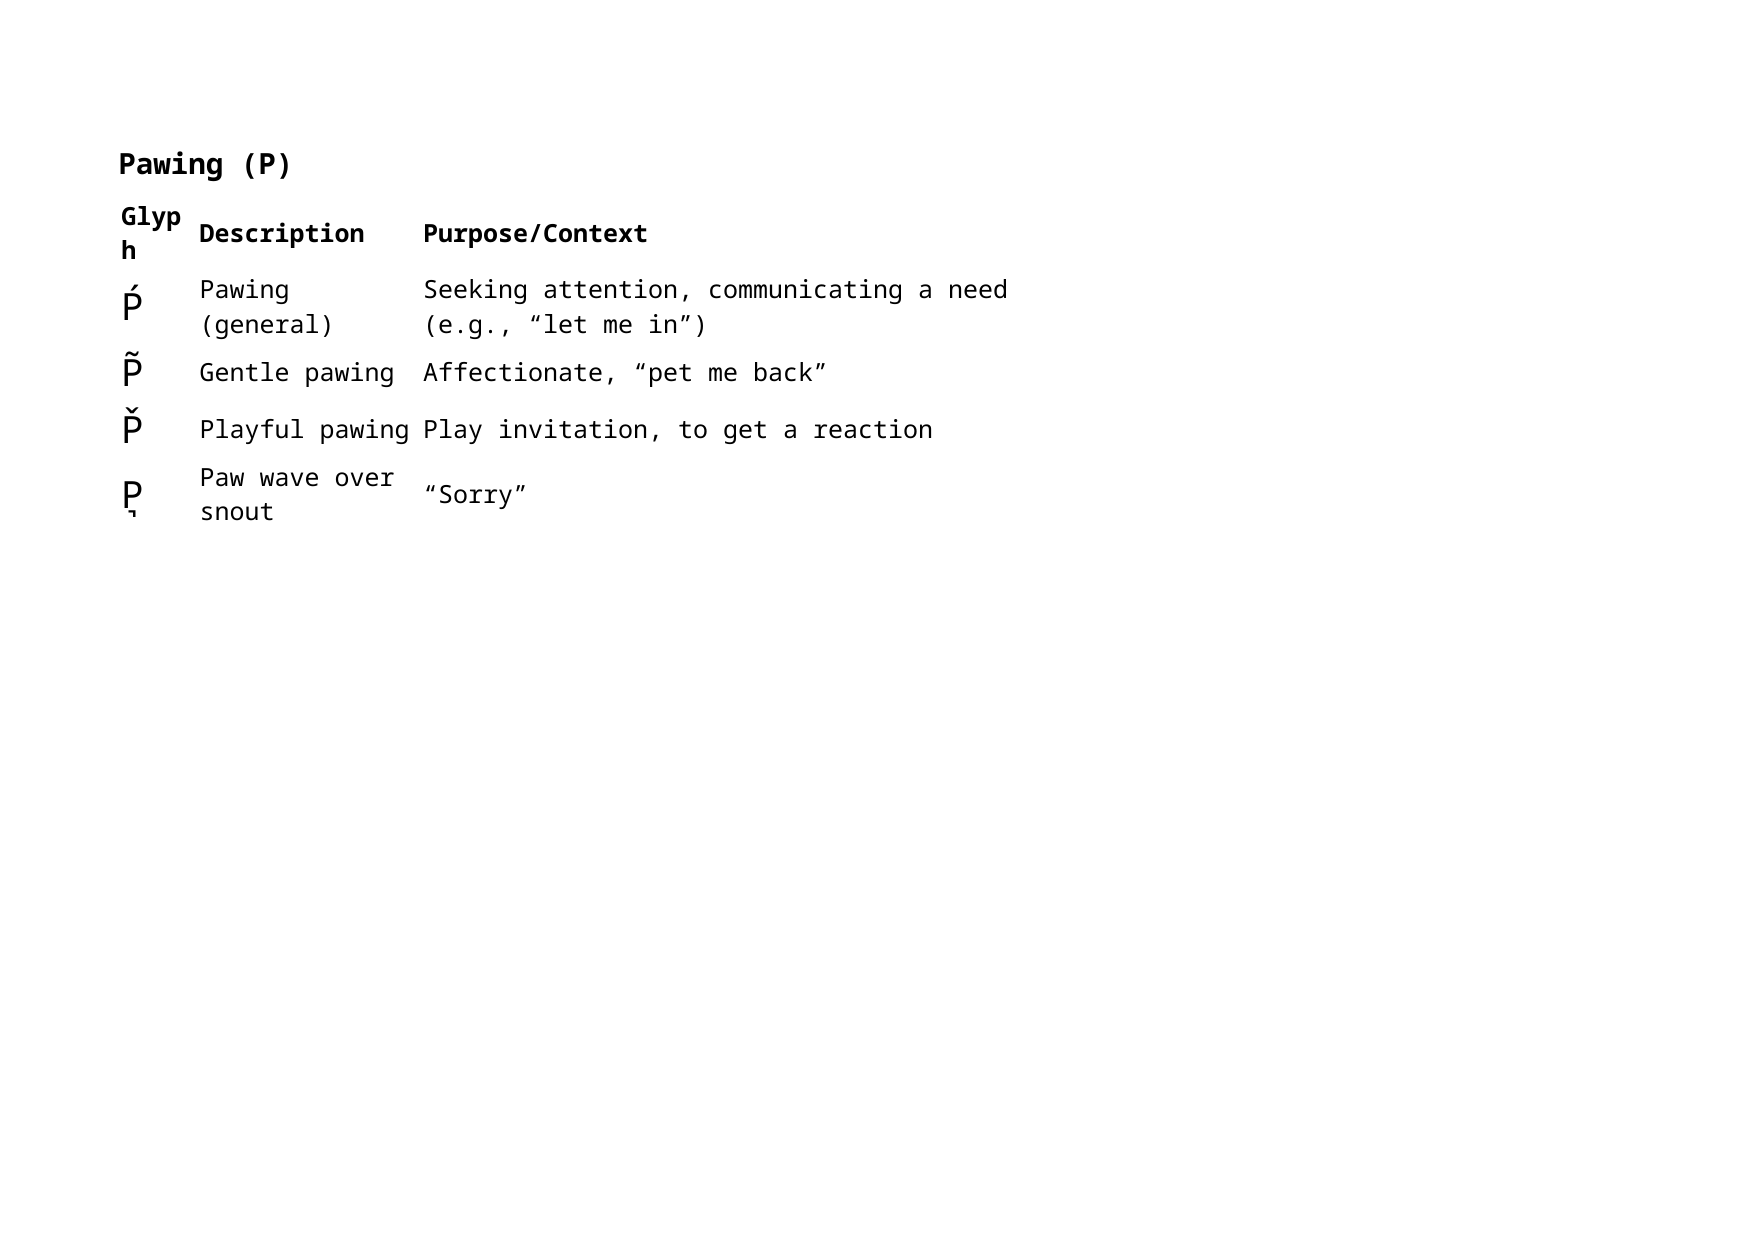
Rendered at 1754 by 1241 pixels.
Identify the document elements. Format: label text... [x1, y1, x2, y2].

table_cell Gentle pawing [196, 343, 420, 400]
table_cell Playful pawing [196, 400, 420, 457]
table_header Glyph [118, 195, 196, 269]
subtitle Pawing (P) [118, 143, 1636, 183]
table_cell Pawing (general) [196, 269, 420, 343]
table_header Description [196, 195, 420, 269]
table_cell Seeking attention, communicating a need (e.g., “let me in”) [420, 269, 1030, 343]
table_cell P̃ [118, 343, 196, 400]
table_cell Paw wave over snout [196, 457, 420, 531]
table_cell Affectionate, “pet me back” [420, 343, 1030, 400]
table_cell Ṕ [118, 269, 196, 343]
table_cell Play invitation, to get a reaction [420, 400, 1030, 457]
table_cell “Sorry” [420, 457, 1030, 531]
table_header Purpose/Context [420, 195, 1030, 269]
table_cell P͉ [118, 457, 196, 531]
table_cell P̌ [118, 400, 196, 457]
